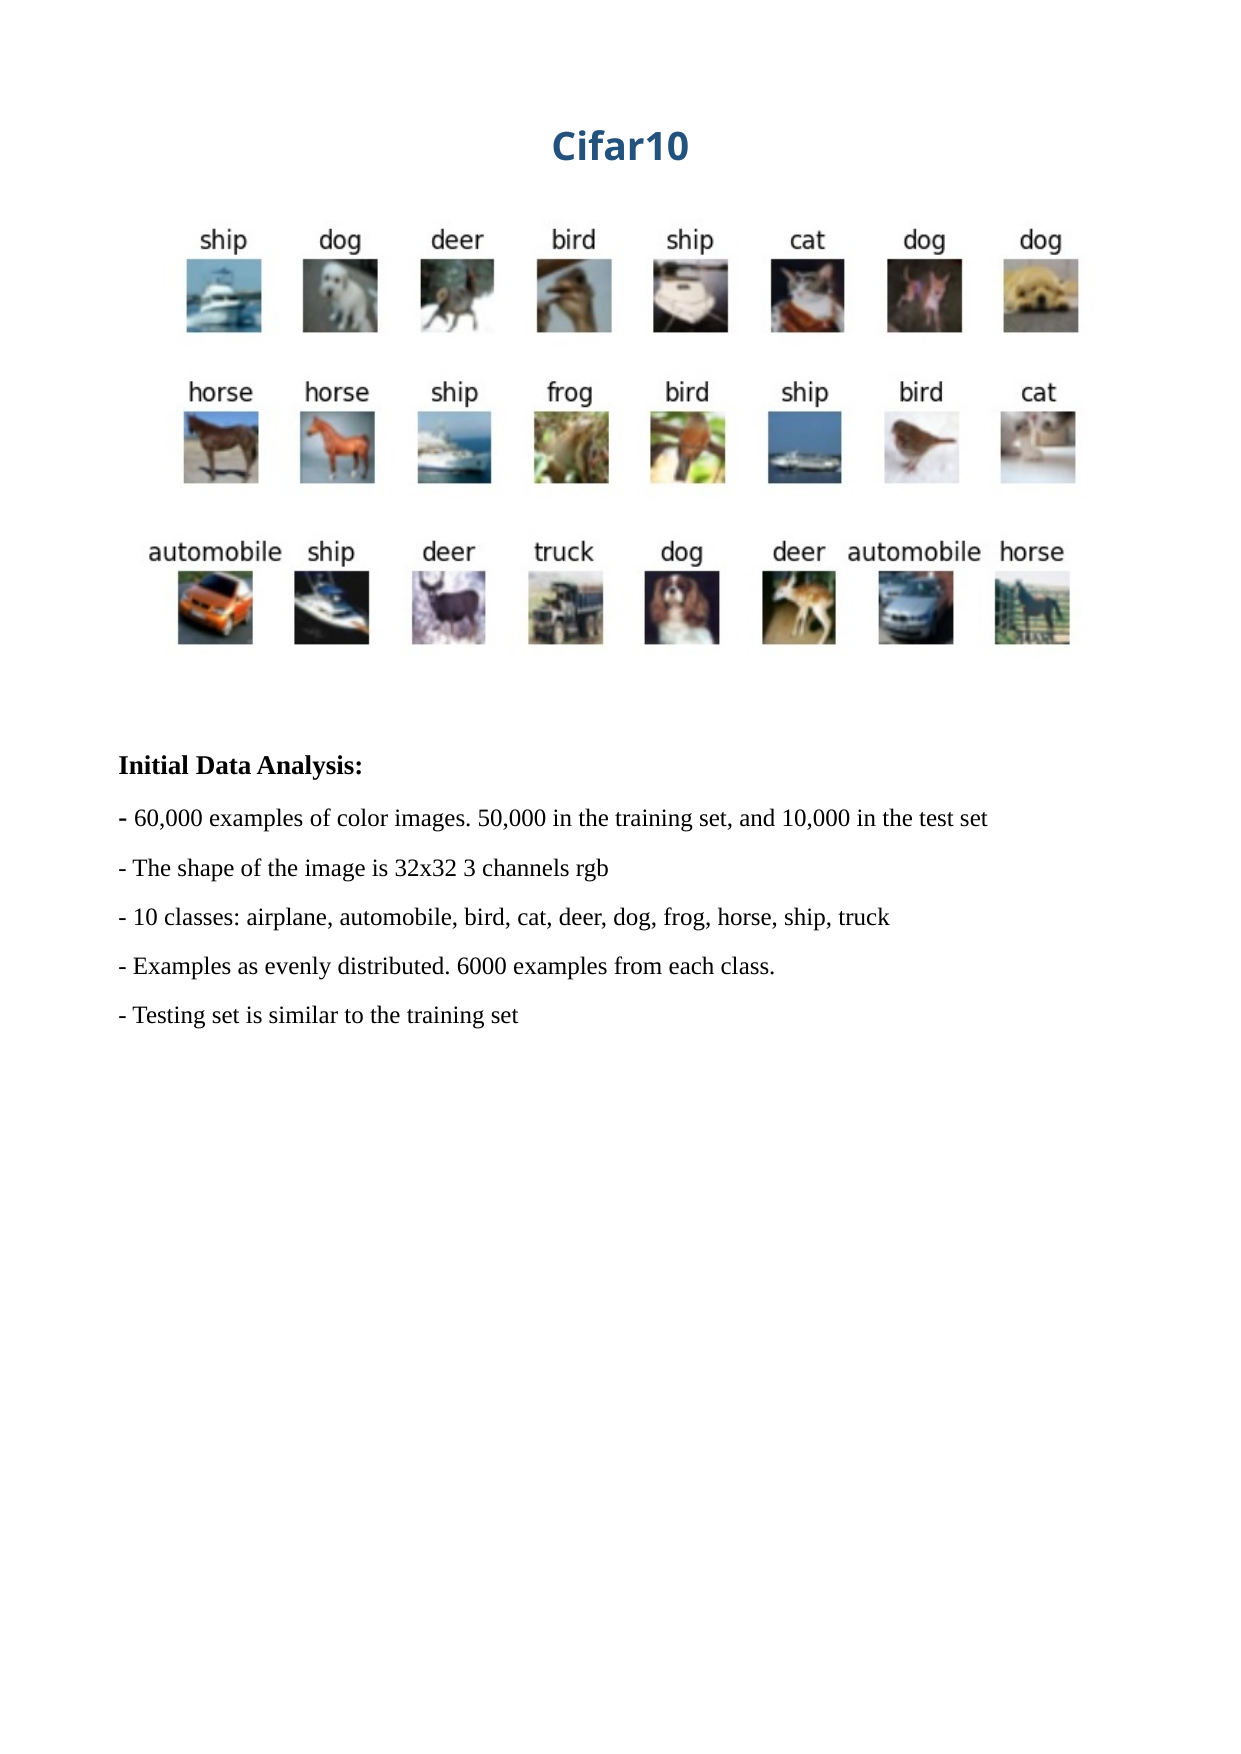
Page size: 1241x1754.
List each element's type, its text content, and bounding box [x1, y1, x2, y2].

text - Testing set is similar to the training set [118, 1000, 1122, 1029]
picture [118, 196, 1123, 692]
text Initial Data Analysis: [118, 749, 1122, 781]
text - 60,000 examples of color images. 50,000 in the training set, and 10,000 in the test set [118, 801, 1122, 832]
text - The shape of the image is 32x32 3 channels rgb [118, 853, 1122, 882]
text - Examples as evenly distributed. 6000 examples from each class. [118, 951, 1122, 980]
text Cifar10 [118, 118, 1122, 171]
text - 10 classes: airplane, automobile, bird, cat, deer, dog, frog, horse, ship, truck [118, 902, 1122, 931]
